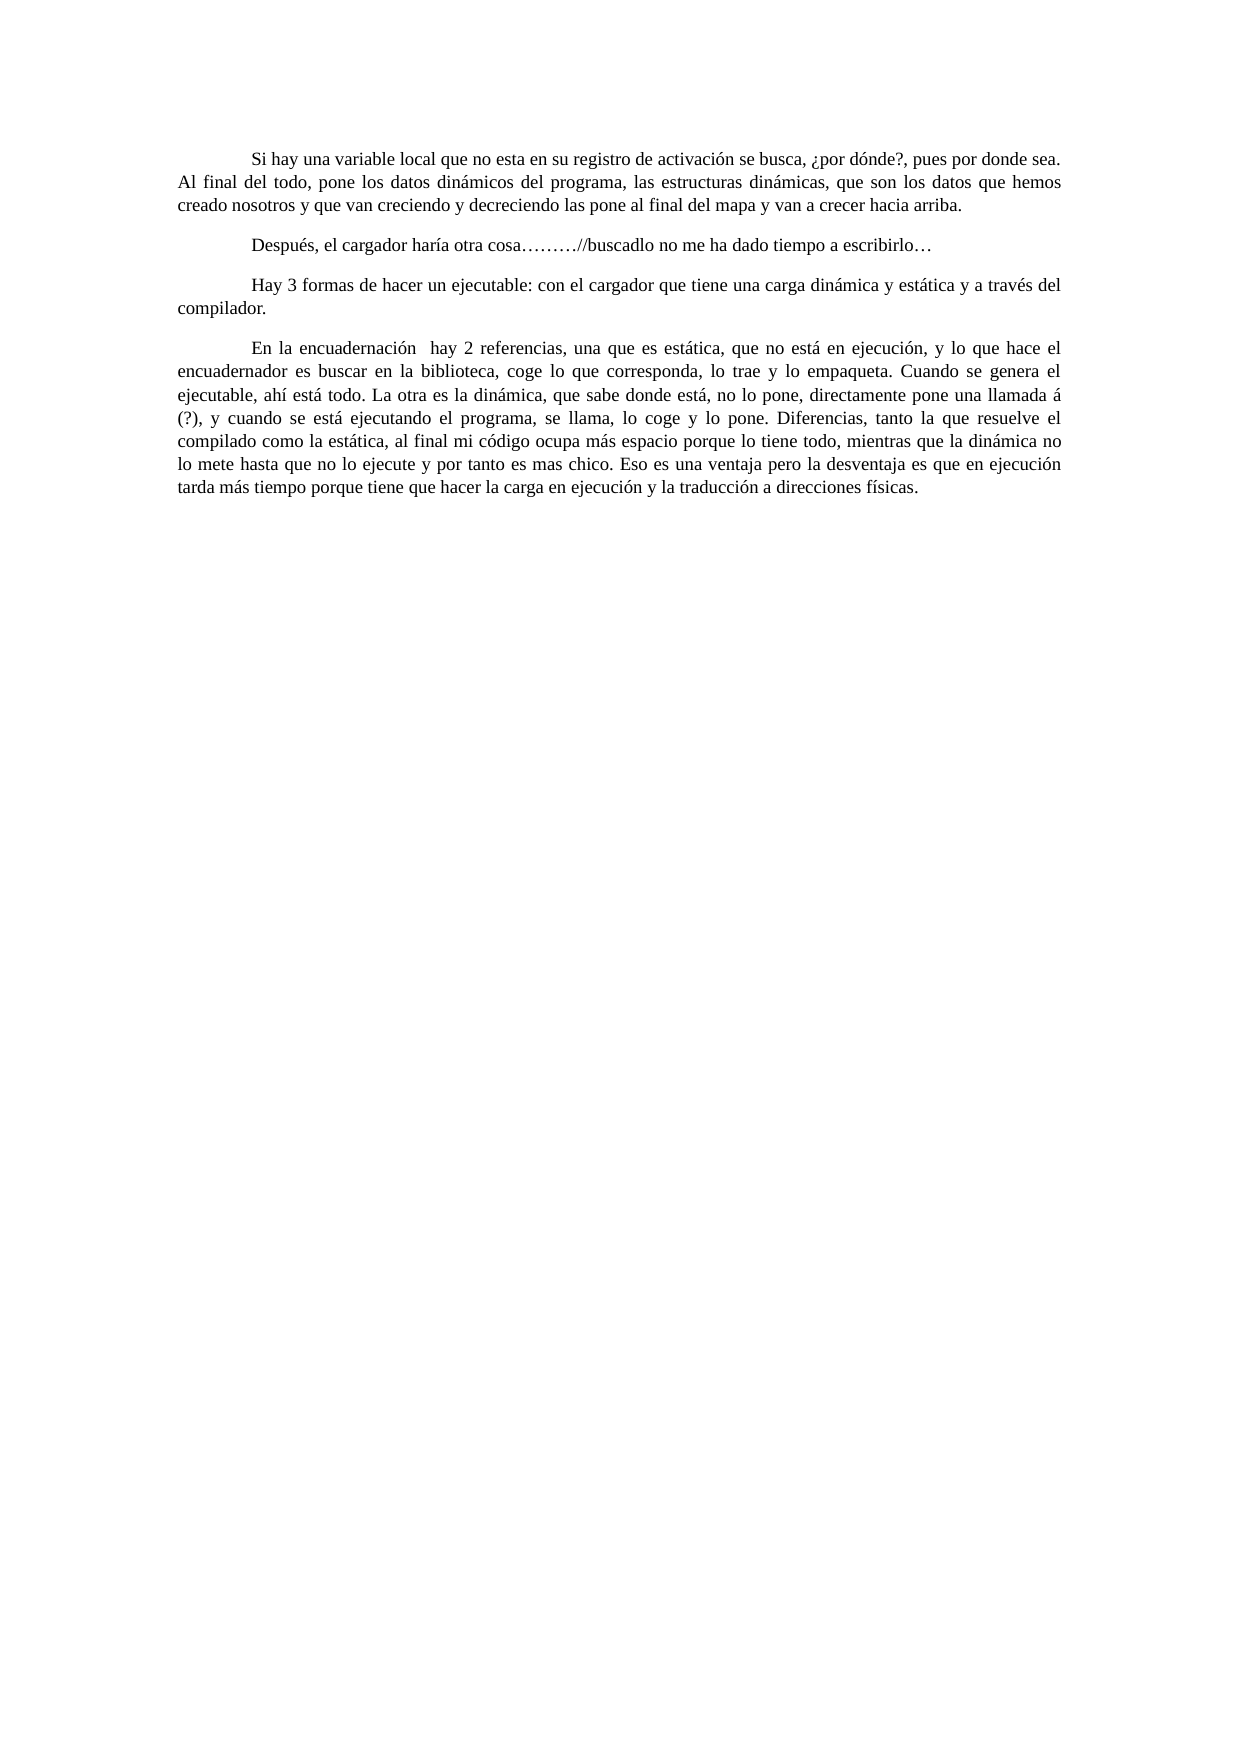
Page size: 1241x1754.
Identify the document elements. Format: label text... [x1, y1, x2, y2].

text Si hay una variable local que no esta en su registro de activación se busca, ¿por dónde?, pues por donde sea. Al final del todo, pone los datos dinámicos del programa, las estructuras dinámicas, que son los datos que hemos creado nosotros y que van creciendo y decreciendo las pone al final del mapa y van a crecer hacia arriba. [177, 148, 1063, 216]
text En la encuadernación hay 2 referencias, una que es estática, que no está en ejecución, y lo que hace el encuadernador es buscar en la biblioteca, coge lo que corresponda, lo trae y lo empaqueta. Cuando se genera el ejecutable, ahí está todo. La otra es la dinámica, que sabe donde está, no lo pone, directamente pone una llamada á (?), y cuando se está ejecutando el programa, se llama, lo coge y lo pone. Diferencias, tanto la que resuelve el compilado como la estática, al final mi código ocupa más espacio porque lo tiene todo, mientras que la dinámica no lo mete hasta que no lo ejecute y por tanto es mas chico. Eso es una ventaja pero la desventaja es que en ejecución tarda más tiempo porque tiene que hacer la carga en ejecución y la traducción a direcciones físicas. [177, 337, 1063, 498]
text Después, el cargador haría otra cosa………//buscadlo no me ha dado tiempo a escribirlo… [177, 234, 1063, 256]
text Hay 3 formas de hacer un ejecutable: con el cargador que tiene una carga dinámica y estática y a través del compilador. [177, 274, 1063, 319]
